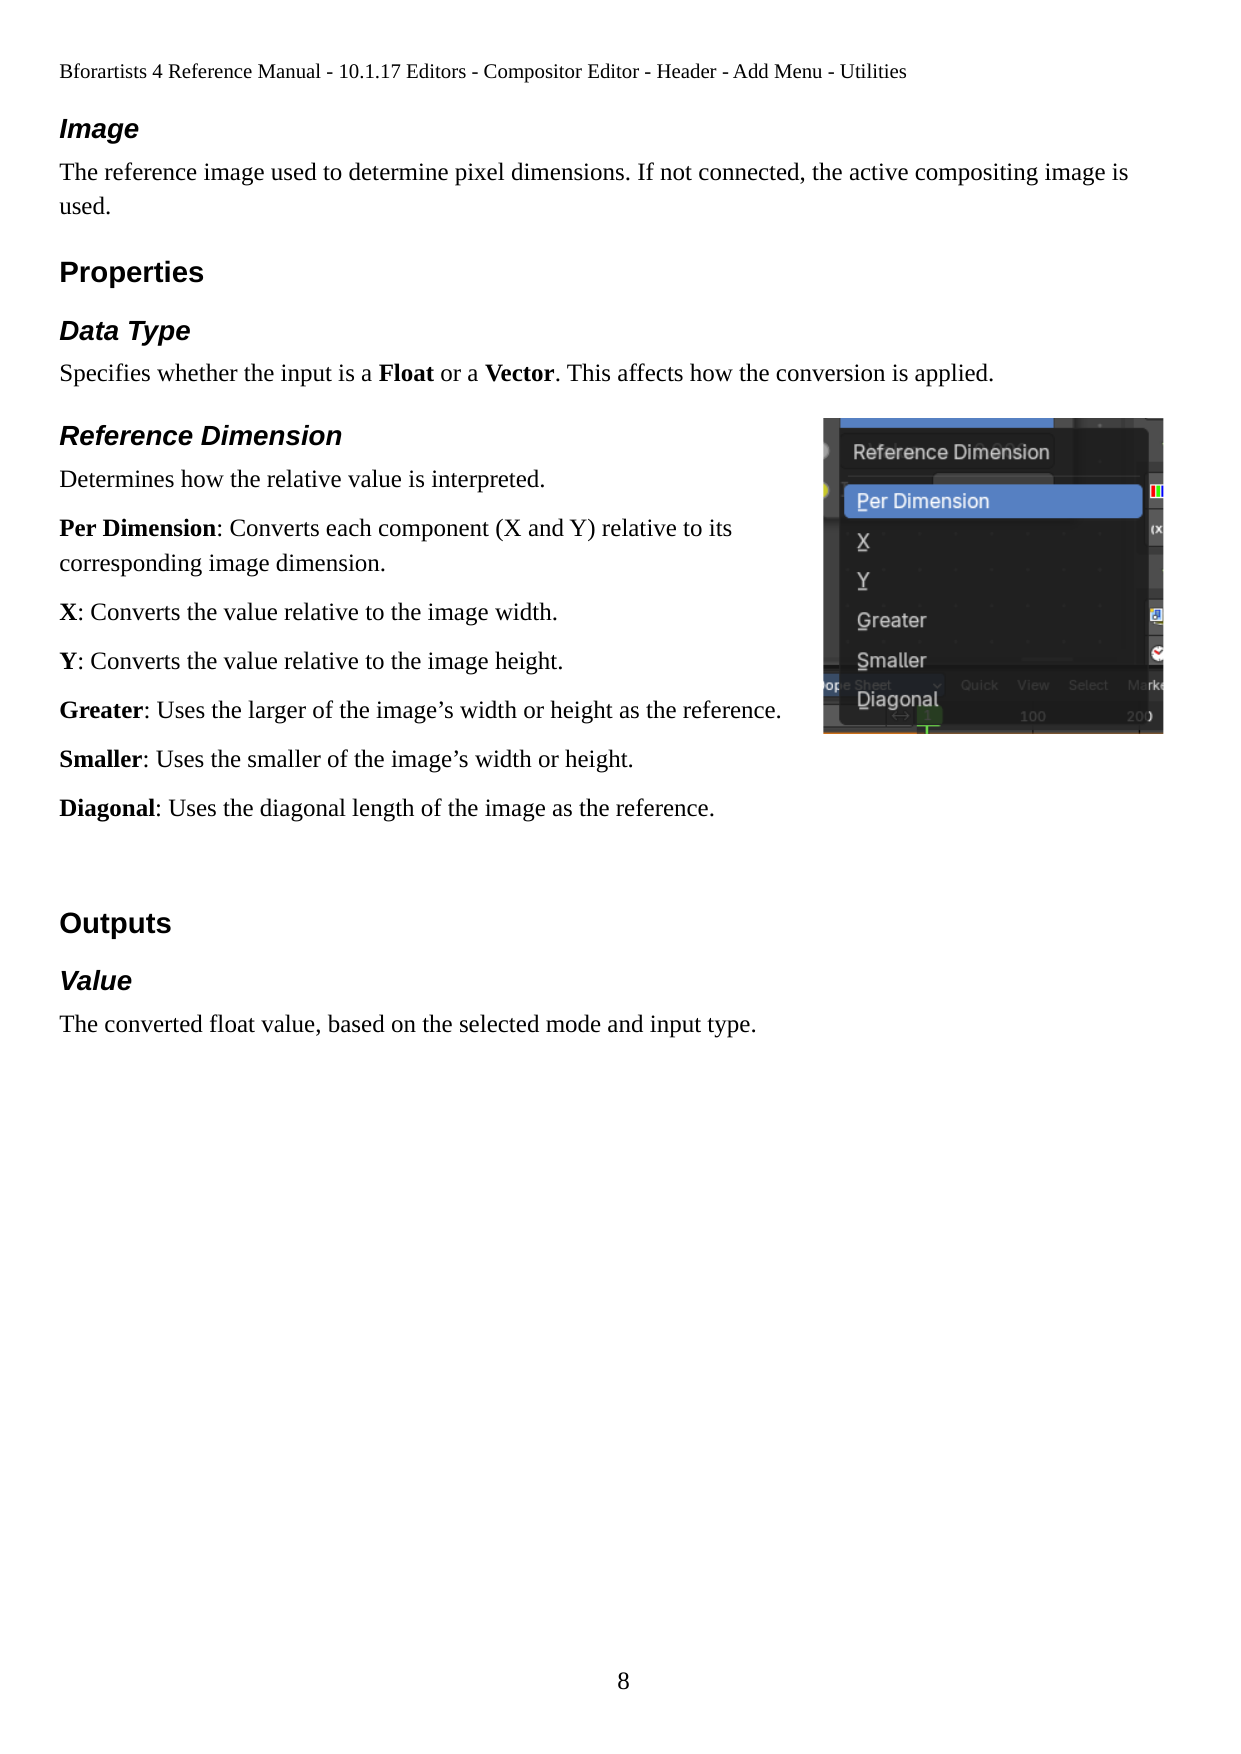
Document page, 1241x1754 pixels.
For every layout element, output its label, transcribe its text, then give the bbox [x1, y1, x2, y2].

subtitle Data Type [59, 314, 1181, 346]
text The converted float value, based on the selected mode and input type. [59, 1009, 1181, 1038]
text Diagonal: Uses the diagonal length of the image as the reference. [59, 793, 1181, 822]
subtitle Value [59, 964, 1181, 996]
subtitle [1164, 420, 1181, 452]
subtitle Properties [59, 255, 1181, 289]
text Greater: Uses the larger of the image’s width or height as the reference. [59, 695, 823, 724]
picture [823, 418, 1164, 734]
text X: Converts the value relative to the image width. [59, 597, 823, 626]
text Smaller: Uses the smaller of the image’s width or height. [59, 744, 1181, 773]
subtitle Outputs [59, 906, 1181, 939]
subtitle Image [59, 113, 1181, 144]
text Specifies whether the input is a Float or a Vector. This affects how the conversion is applied. [59, 358, 1181, 387]
text Determines how the relative value is interpreted. [59, 464, 823, 493]
subtitle Reference Dimension [59, 420, 823, 452]
text The reference image used to determine pixel dimensions. If not connected, the active compositing image is used. [59, 157, 1181, 220]
text Y: Converts the value relative to the image height. [59, 646, 823, 674]
text Per Dimension: Converts each component (X and Y) relative to its corresponding image dimension. [59, 513, 823, 576]
